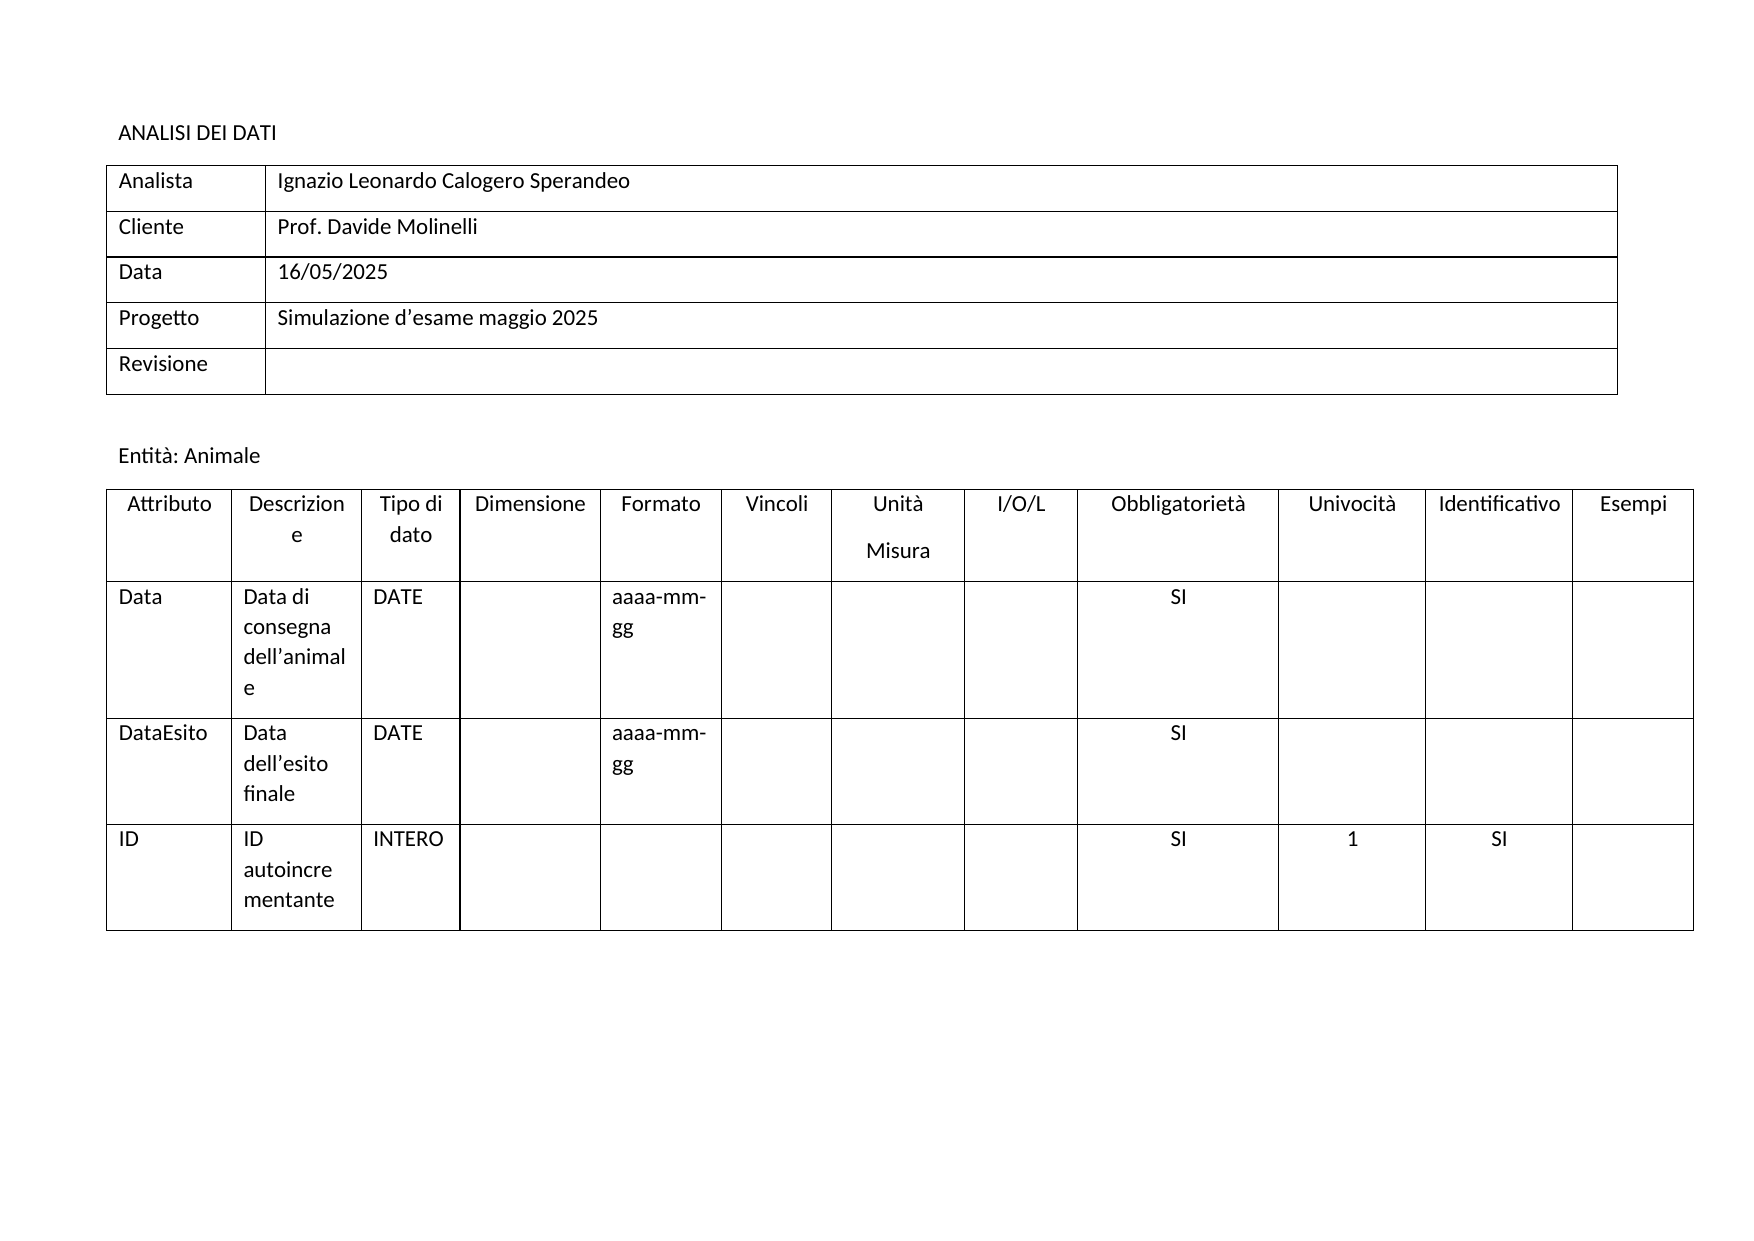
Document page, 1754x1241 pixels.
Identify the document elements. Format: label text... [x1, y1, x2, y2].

table_cell [965, 719, 1077, 823]
table_cell [601, 825, 721, 930]
table_header Tipo di dato [362, 490, 459, 581]
table_cell [1279, 582, 1425, 717]
table_cell [965, 582, 1077, 717]
table_header Identificativo [1426, 490, 1572, 581]
table_header Descrizione [232, 490, 361, 581]
table_header Vincoli [722, 490, 831, 581]
table_header Attributo [107, 490, 231, 581]
table_cell Data dell’esito finale [232, 719, 361, 823]
table_cell [1426, 719, 1572, 823]
table_header Formato [601, 490, 721, 581]
table_header Unità Misura [832, 490, 964, 581]
table_cell [722, 719, 831, 823]
table_cell SI [1078, 719, 1278, 823]
table_cell aaaa-mm-gg [601, 582, 721, 717]
table_header Ignazio Leonardo Calogero Sperandeo [266, 166, 1617, 211]
table_cell [832, 582, 964, 717]
table_cell Cliente [107, 212, 265, 256]
table_cell [1573, 582, 1693, 717]
table_header Dimensione [461, 490, 600, 581]
table_cell Simulazione d’esame maggio 2025 [266, 303, 1617, 348]
table_cell SI [1078, 825, 1278, 930]
table_cell 16/05/2025 [266, 258, 1617, 302]
table_cell [461, 825, 600, 930]
table_cell SI [1078, 582, 1278, 717]
table_cell [266, 349, 1617, 394]
table_cell SI [1426, 825, 1572, 930]
table_cell Prof. Davide Molinelli [266, 212, 1617, 256]
table_cell [1279, 719, 1425, 823]
table_cell [965, 825, 1077, 930]
table_cell [461, 582, 600, 717]
table_cell Data di consegna dell’animale [232, 582, 361, 717]
text ANALISI DEI DATI [118, 118, 1606, 146]
table_cell [461, 719, 600, 823]
table_cell 1 [1279, 825, 1425, 930]
table_header Esempi [1573, 490, 1693, 581]
table_header Univocità [1279, 490, 1425, 581]
table_cell [722, 582, 831, 717]
table_cell Data [107, 258, 265, 302]
table_cell ID [107, 825, 231, 930]
table_header Obbligatorietà [1078, 490, 1278, 581]
table_cell DataEsito [107, 719, 231, 823]
table_cell DATE [362, 719, 459, 823]
table_cell [1573, 719, 1693, 823]
table_cell [1573, 825, 1693, 930]
table_header Analista [107, 166, 265, 211]
text Entità: Animale [118, 442, 1606, 469]
table_cell aaaa-mm-gg [601, 719, 721, 823]
table_header I/O/L [965, 490, 1077, 581]
table_cell Data [107, 582, 231, 717]
table_cell Progetto [107, 303, 265, 348]
table_cell [722, 825, 831, 930]
table_cell [832, 719, 964, 823]
table_cell [1426, 582, 1572, 717]
table_cell Revisione [107, 349, 265, 394]
table_cell INTERO [362, 825, 459, 930]
table_cell ID autoincrementante [232, 825, 361, 930]
table_cell DATE [362, 582, 459, 717]
table_cell [832, 825, 964, 930]
